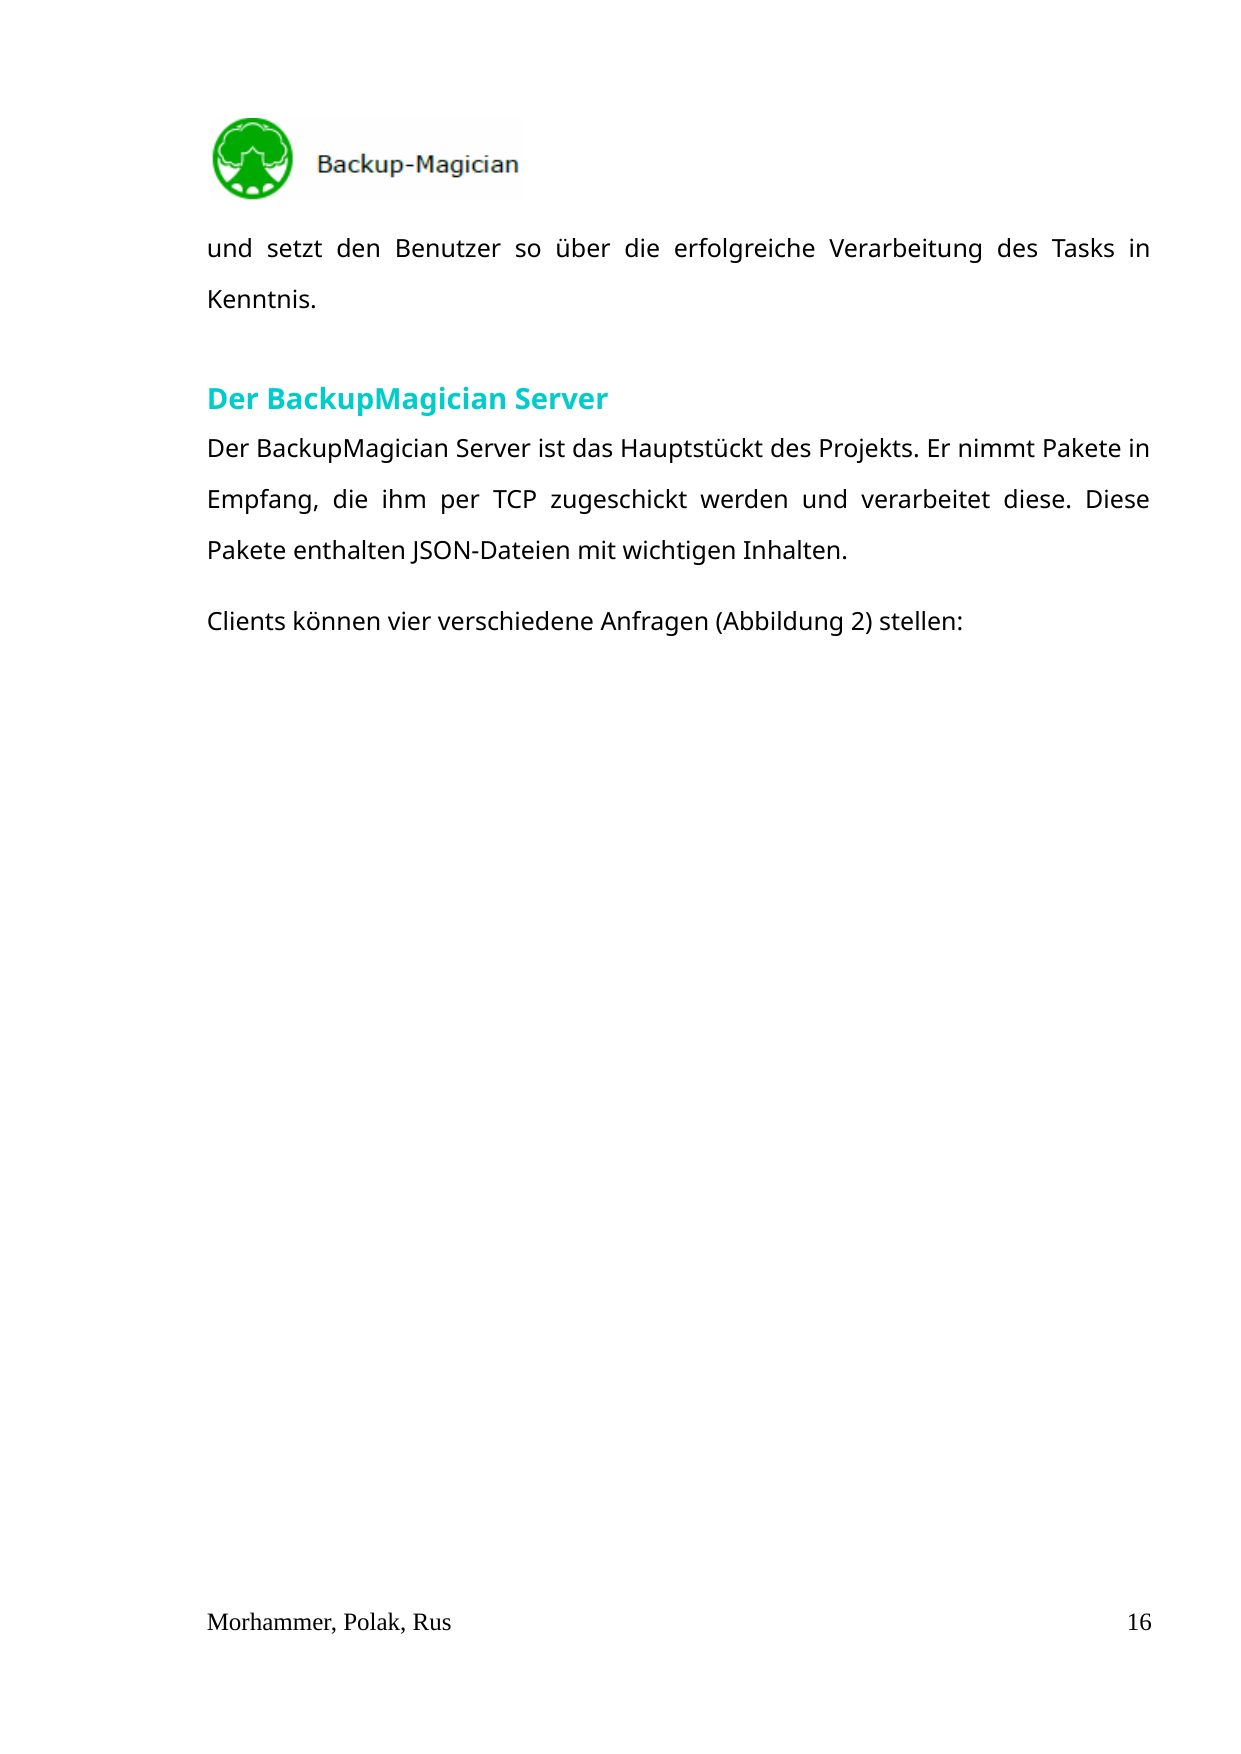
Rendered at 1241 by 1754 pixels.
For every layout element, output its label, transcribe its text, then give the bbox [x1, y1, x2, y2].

text und setzt den Benutzer so über die erfolgreiche Verarbeitung des Tasks in Kenntnis. [207, 230, 1152, 315]
text Clients können vier verschiedene Anfragen (Abbildung 2) stellen: [207, 604, 1152, 638]
text Der BackupMagician Server ist das Hauptstückt des Projekts. Er nimmt Pakete in Empfang, die ihm per TCP zugeschickt werden und verarbeitet diese. Diese Pakete enthalten JSON-Dateien mit wichtigen Inhalten. [207, 430, 1152, 566]
picture [210, 118, 523, 201]
subtitle Der BackupMagician Server [207, 378, 1152, 418]
